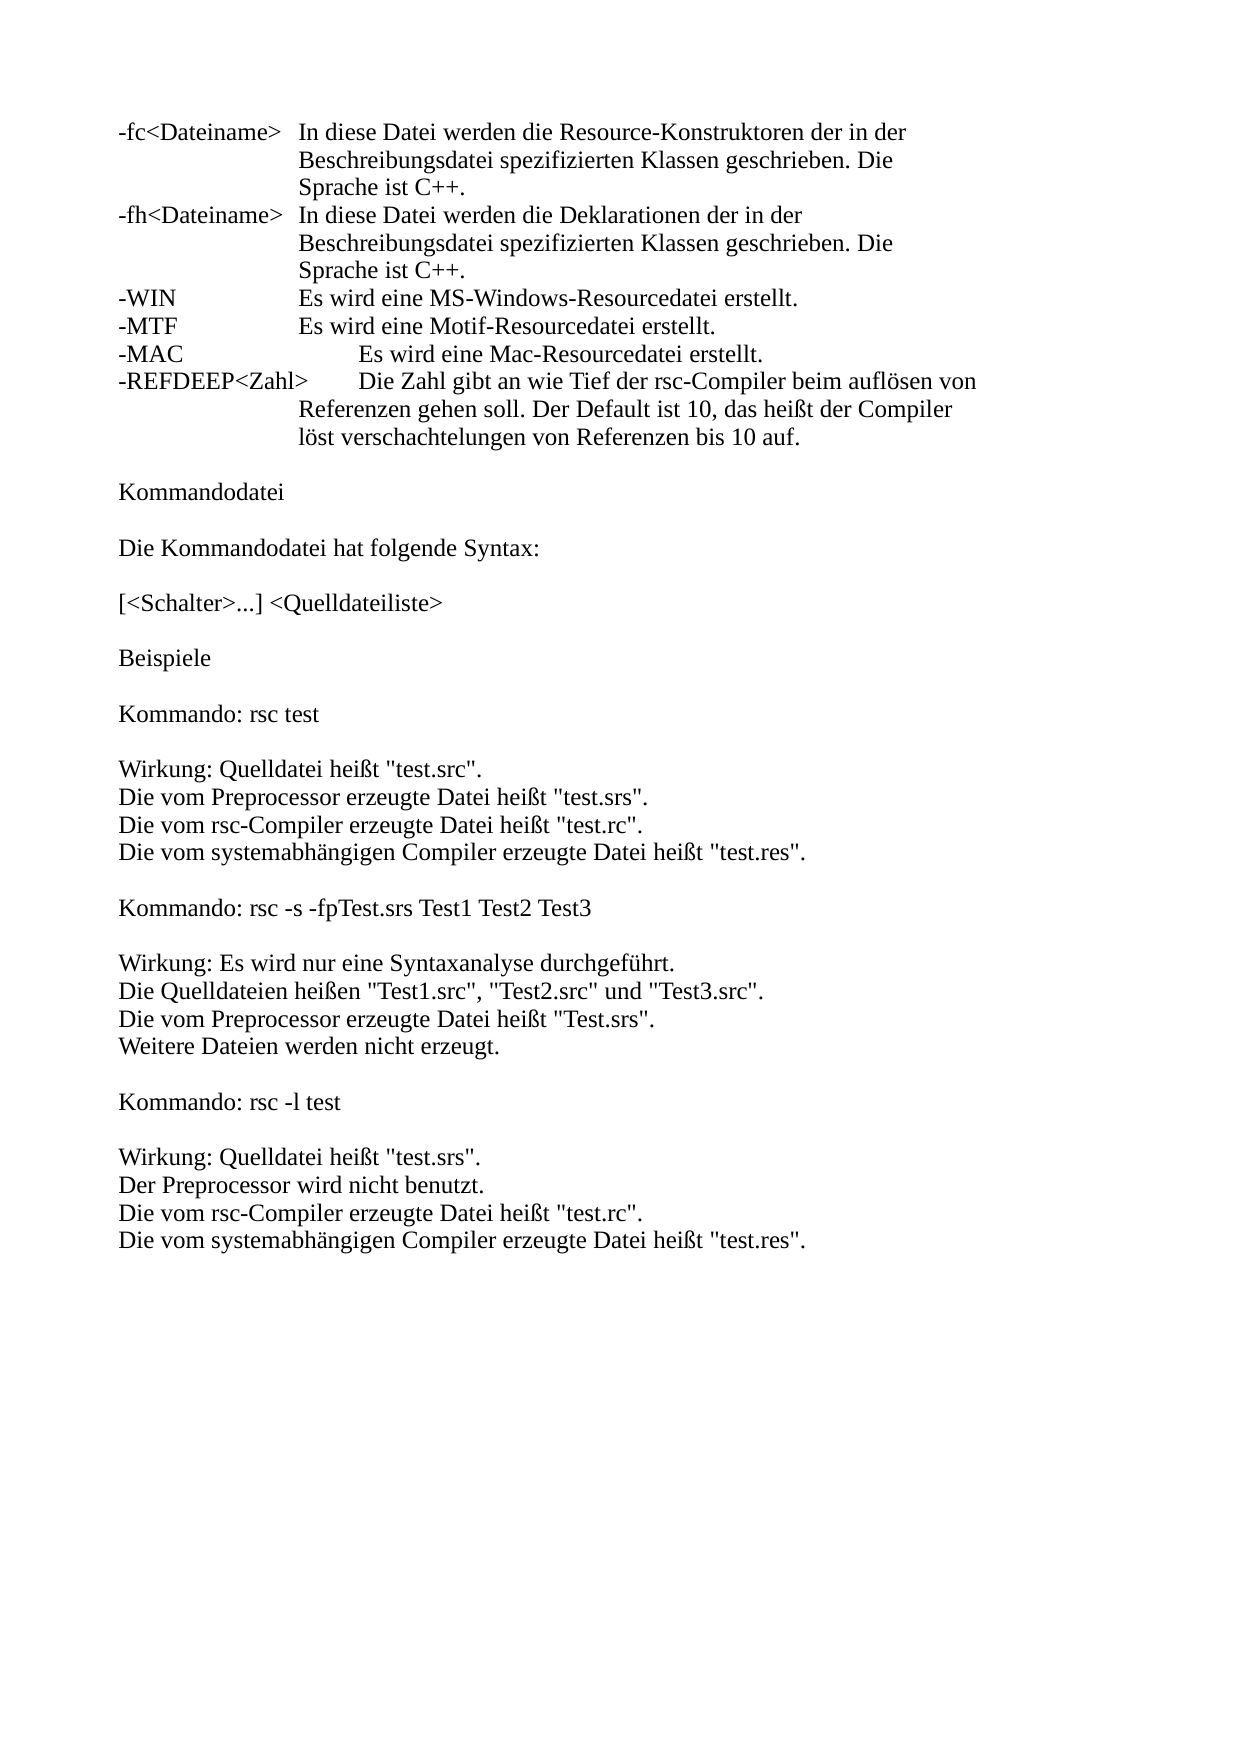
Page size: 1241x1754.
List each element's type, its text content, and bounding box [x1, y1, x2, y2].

text -fh<Dateiname> In diese Datei werden die Deklarationen der in der [118, 201, 1122, 229]
text Der Preprocessor wird nicht benutzt. [118, 1171, 1122, 1199]
text Wirkung: Quelldatei heißt "test.src". [118, 755, 1122, 783]
text Beschreibungsdatei spezifizierten Klassen geschrieben. Die [118, 146, 1122, 173]
list Kommando: rsc -l test [118, 1088, 1122, 1116]
text -MAC Es wird eine Mac-Resourcedatei erstellt. [118, 340, 1122, 367]
text Sprache ist C++. [118, 257, 1122, 284]
text -WIN Es wird eine MS-Windows-Resourcedatei erstellt. [118, 284, 1122, 312]
text Die vom rsc-Compiler erzeugte Datei heißt "test.rc". [118, 811, 1122, 838]
list [<Schalter>...] <Quelldateiliste> [118, 589, 1122, 617]
text Die vom systemabhängigen Compiler erzeugte Datei heißt "test.res". [118, 1226, 1122, 1254]
text Beispiele [118, 644, 1122, 672]
text Kommandodatei [118, 478, 1122, 506]
text Die vom Preprocessor erzeugte Datei heißt "Test.srs". [118, 1005, 1122, 1032]
text Die Kommandodatei hat folgende Syntax: [118, 534, 1122, 561]
list Kommando: rsc test [118, 700, 1122, 728]
text Referenzen gehen soll. Der Default ist 10, das heißt der Compiler [118, 395, 1122, 423]
text Wirkung: Es wird nur eine Syntaxanalyse durchgeführt. [118, 949, 1122, 977]
list Kommando: rsc -s -fpTest.srs Test1 Test2 Test3 [118, 894, 1122, 922]
text Wirkung: Quelldatei heißt "test.srs". [118, 1143, 1122, 1171]
text Die Quelldateien heißen "Test1.src", "Test2.src" und "Test3.src". [118, 977, 1122, 1005]
text Weitere Dateien werden nicht erzeugt. [118, 1032, 1122, 1060]
text -REFDEEP<Zahl> Die Zahl gibt an wie Tief der rsc-Compiler beim auflösen von [118, 367, 1122, 395]
text löst verschachtelungen von Referenzen bis 10 auf. [118, 423, 1122, 451]
text Die vom systemabhängigen Compiler erzeugte Datei heißt "test.res". [118, 838, 1122, 866]
text -MTF Es wird eine Motif-Resourcedatei erstellt. [118, 312, 1122, 340]
text Die vom rsc-Compiler erzeugte Datei heißt "test.rc". [118, 1199, 1122, 1226]
text Beschreibungsdatei spezifizierten Klassen geschrieben. Die [118, 229, 1122, 257]
text -fc<Dateiname> In diese Datei werden die Resource-Konstruktoren der in der [118, 118, 1122, 146]
text Die vom Preprocessor erzeugte Datei heißt "test.srs". [118, 783, 1122, 811]
text Sprache ist C++. [118, 173, 1122, 201]
